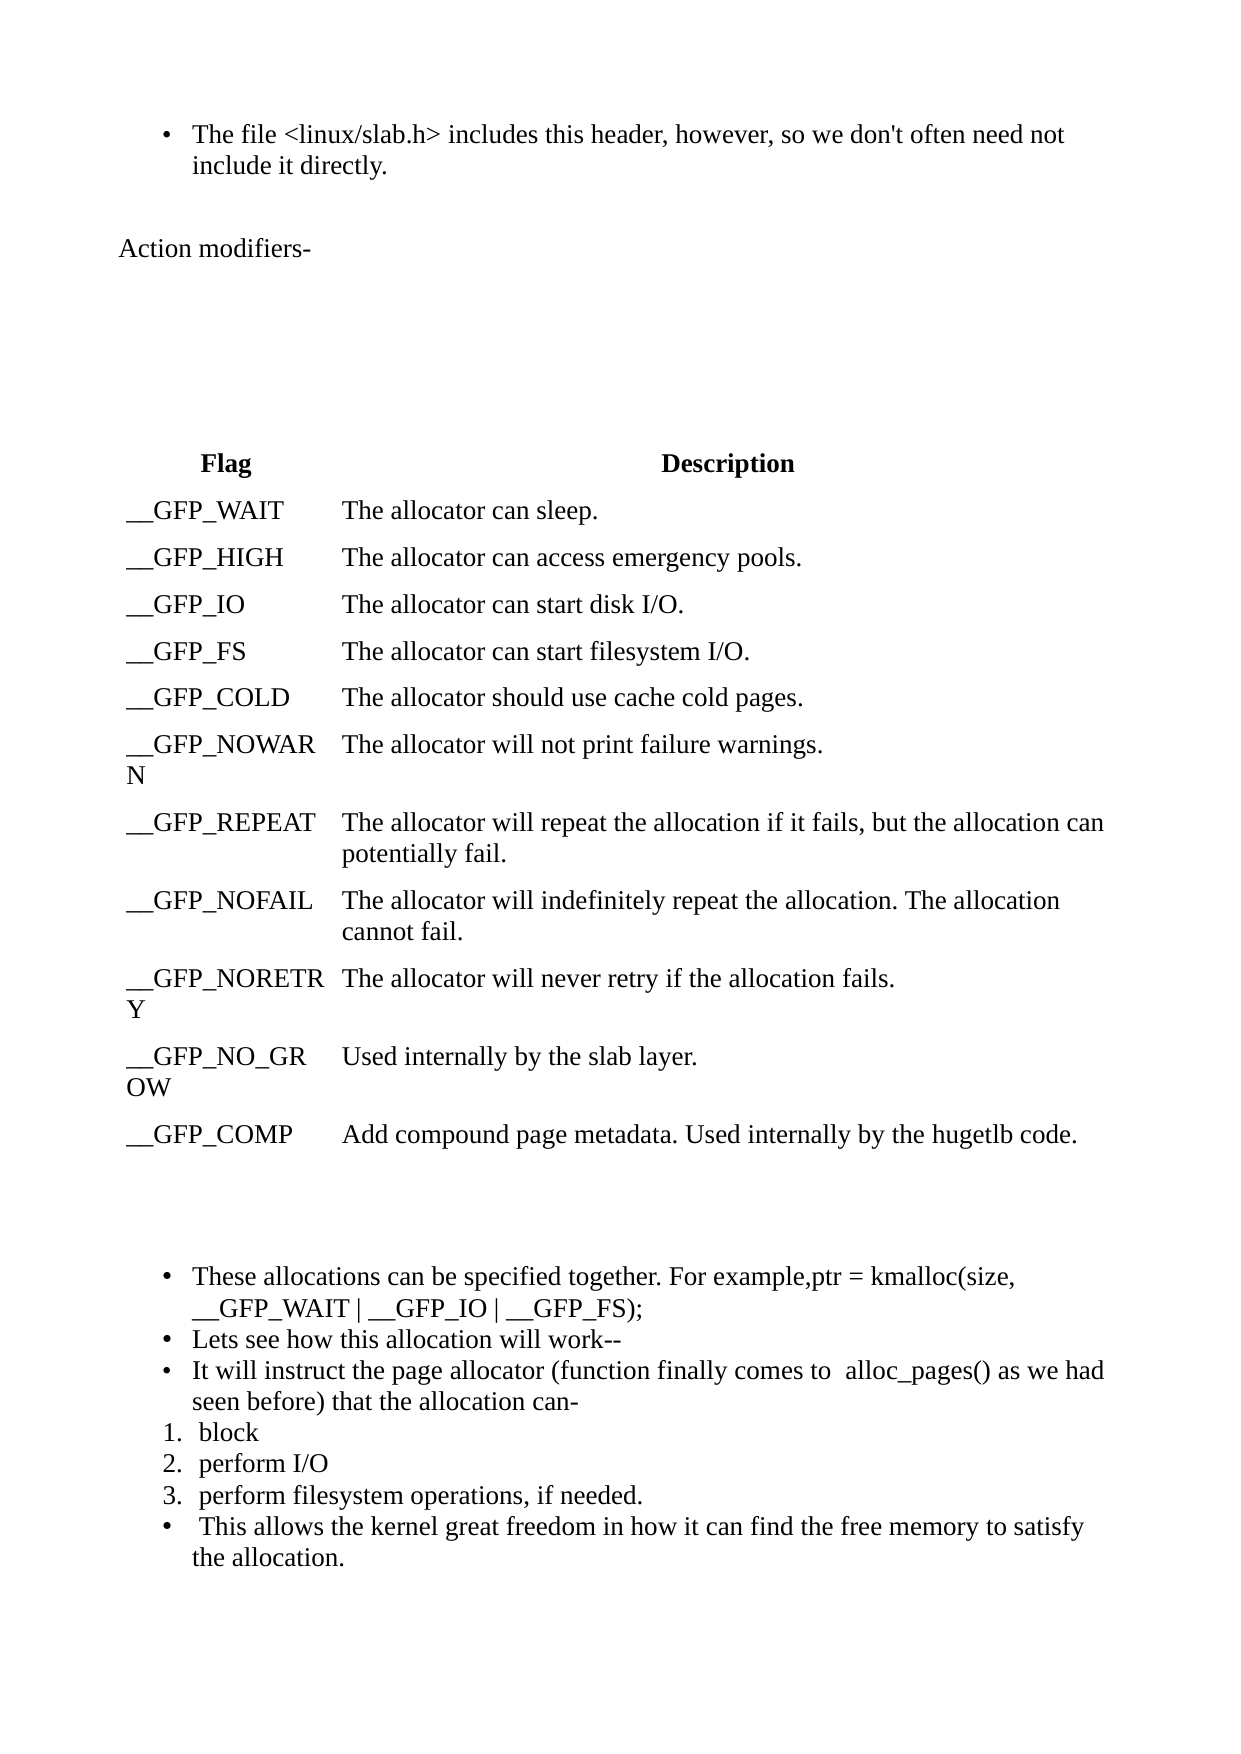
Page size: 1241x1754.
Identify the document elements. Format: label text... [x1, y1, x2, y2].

table_cell __GFP_COLD [118, 674, 334, 720]
table_cell __GFP_FS [118, 627, 334, 674]
table_header Description [334, 440, 1122, 487]
list This allows the kernel great freedom in how it can find the free memory to satisfy the allocation. [162, 1510, 1122, 1572]
table_cell The allocator can start filesystem I/O. [334, 627, 1122, 674]
list These allocations can be specified together. For example,ptr = kmalloc(size, __GFP_WAIT | __GFP_IO | __GFP_FS); [162, 1261, 1122, 1323]
list perform filesystem operations, if needed. [162, 1479, 1122, 1510]
table_cell Used internally by the slab layer. [334, 1032, 1122, 1110]
table_cell __GFP_NOWARN [118, 720, 334, 798]
table_cell The allocator can start disk I/O. [334, 580, 1122, 627]
table_cell The allocator can sleep. [334, 487, 1122, 533]
table_header Flag [118, 440, 334, 487]
list The file <linux/slab.h> includes this header, however, so we don't often need not include it directly. [162, 118, 1122, 180]
table_cell __GFP_WAIT [118, 487, 334, 533]
table_cell __GFP_NO_GROW [118, 1032, 334, 1110]
table_cell __GFP_COMP [118, 1110, 334, 1157]
table_cell The allocator can access emergency pools. [334, 533, 1122, 580]
table_cell __GFP_HIGH [118, 533, 334, 580]
table_cell The allocator will not print failure warnings. [334, 720, 1122, 798]
table_cell __GFP_NOFAIL [118, 876, 334, 954]
table_cell The allocator will repeat the allocation if it fails, but the allocation can potentially fail. [334, 798, 1122, 876]
table_cell The allocator should use cache cold pages. [334, 674, 1122, 720]
table_cell __GFP_REPEAT [118, 798, 334, 876]
table_cell __GFP_IO [118, 580, 334, 627]
list perform I/O [162, 1448, 1122, 1479]
table_cell __GFP_NORETRY [118, 954, 334, 1032]
list It will instruct the page allocator (function finally comes to alloc_pages() as we had seen before) that the allocation can- [162, 1354, 1122, 1416]
table_cell Add compound page metadata. Used internally by the hugetlb code. [334, 1110, 1122, 1157]
list block [162, 1416, 1122, 1448]
text Action modifiers- [118, 232, 1122, 263]
table_cell The allocator will never retry if the allocation fails. [334, 954, 1122, 1032]
table_cell The allocator will indefinitely repeat the allocation. The allocation cannot fail. [334, 876, 1122, 954]
list Lets see how this allocation will work-- [162, 1323, 1122, 1354]
